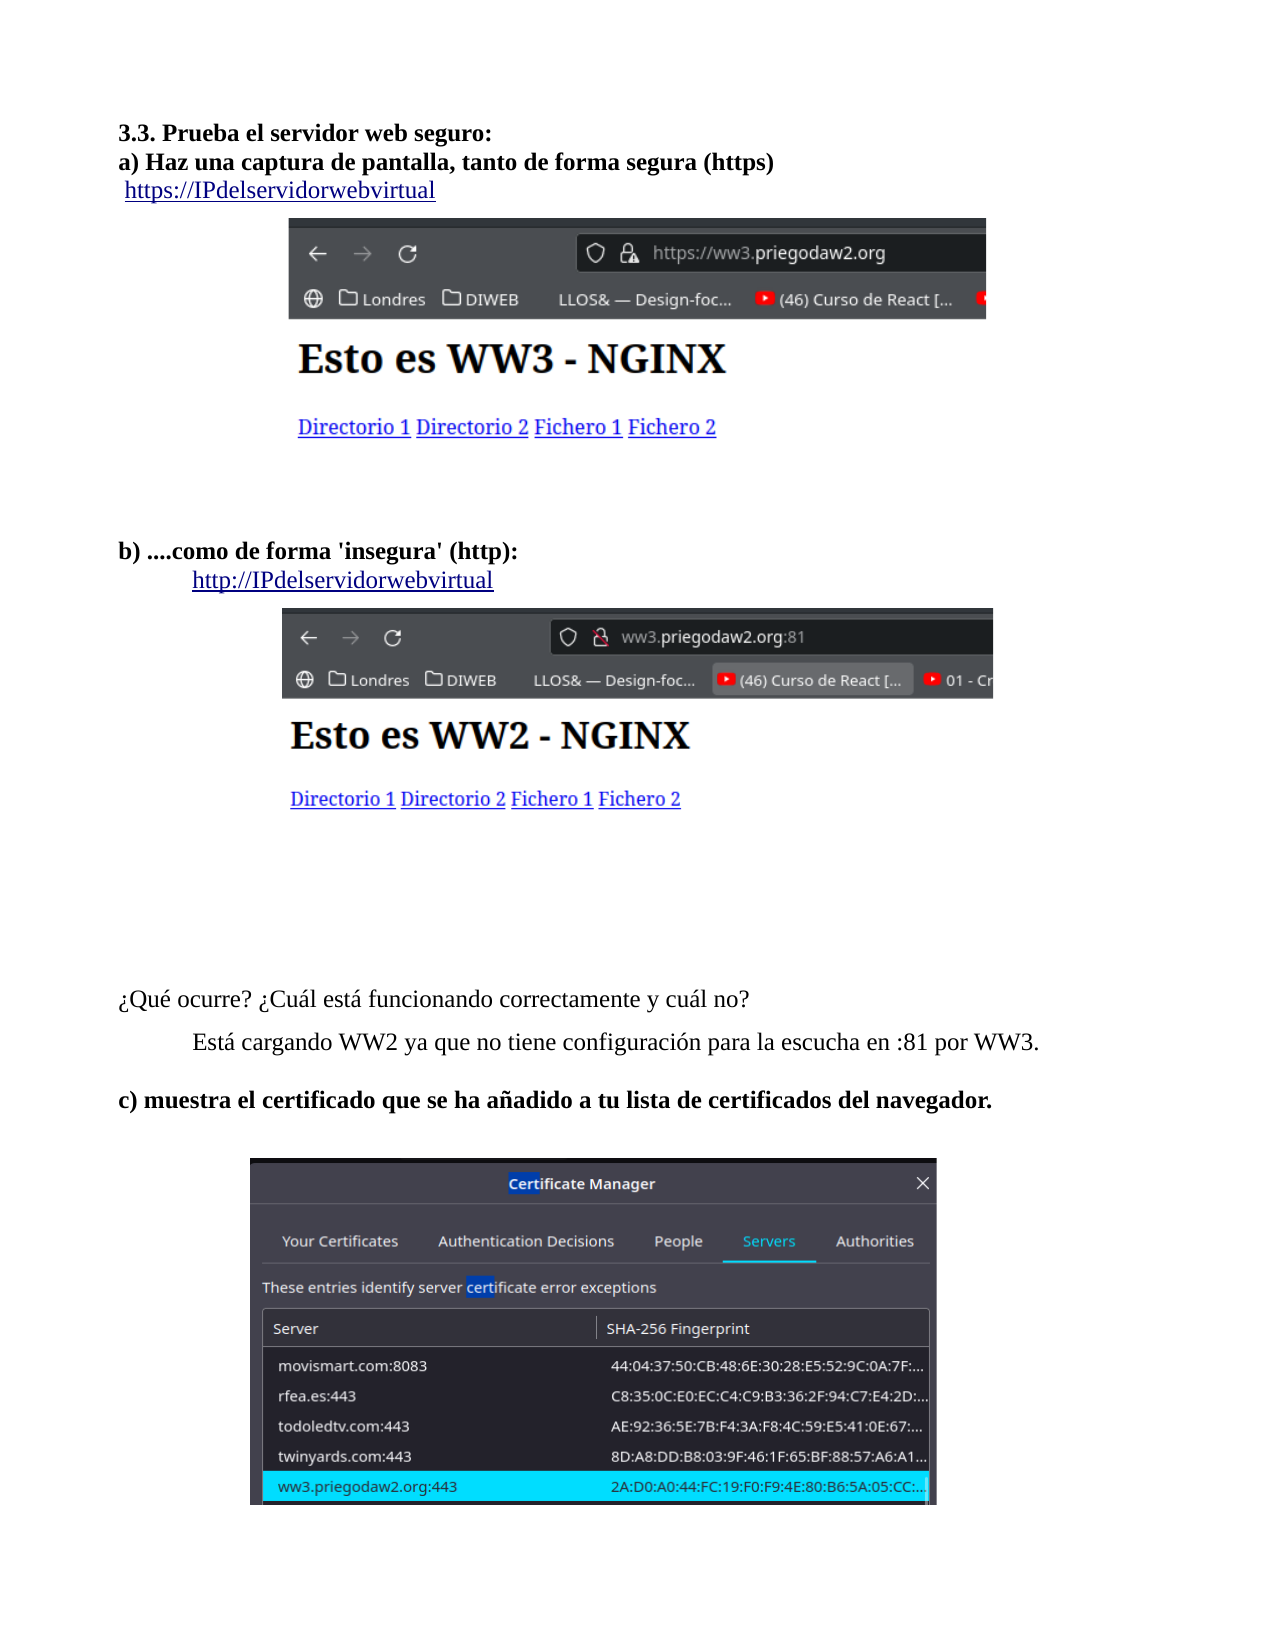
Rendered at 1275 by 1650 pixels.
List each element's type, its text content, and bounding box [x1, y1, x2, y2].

picture [282, 608, 994, 914]
picture [288, 218, 987, 522]
text Está cargando WW2 ya que no tiene configuración para la escucha en :81 por WW3. c) muestra el certificado que se ha añadido a tu lista de certificados del navegador. [118, 1027, 1157, 1142]
text b) ....como de forma 'insegura' (http): http://IPdelservidorwebvirtual [118, 508, 1157, 594]
text ¿Qué ocurre? ¿Cuál está funcionando correctamente y cuál no? [118, 955, 1157, 1013]
text 3.3. Prueba el servidor web seguro: a) Haz una captura de pantalla, tanto de forma segura (https) https://IPdelservidorwebvirtual [118, 118, 1157, 204]
picture [250, 1158, 937, 1505]
